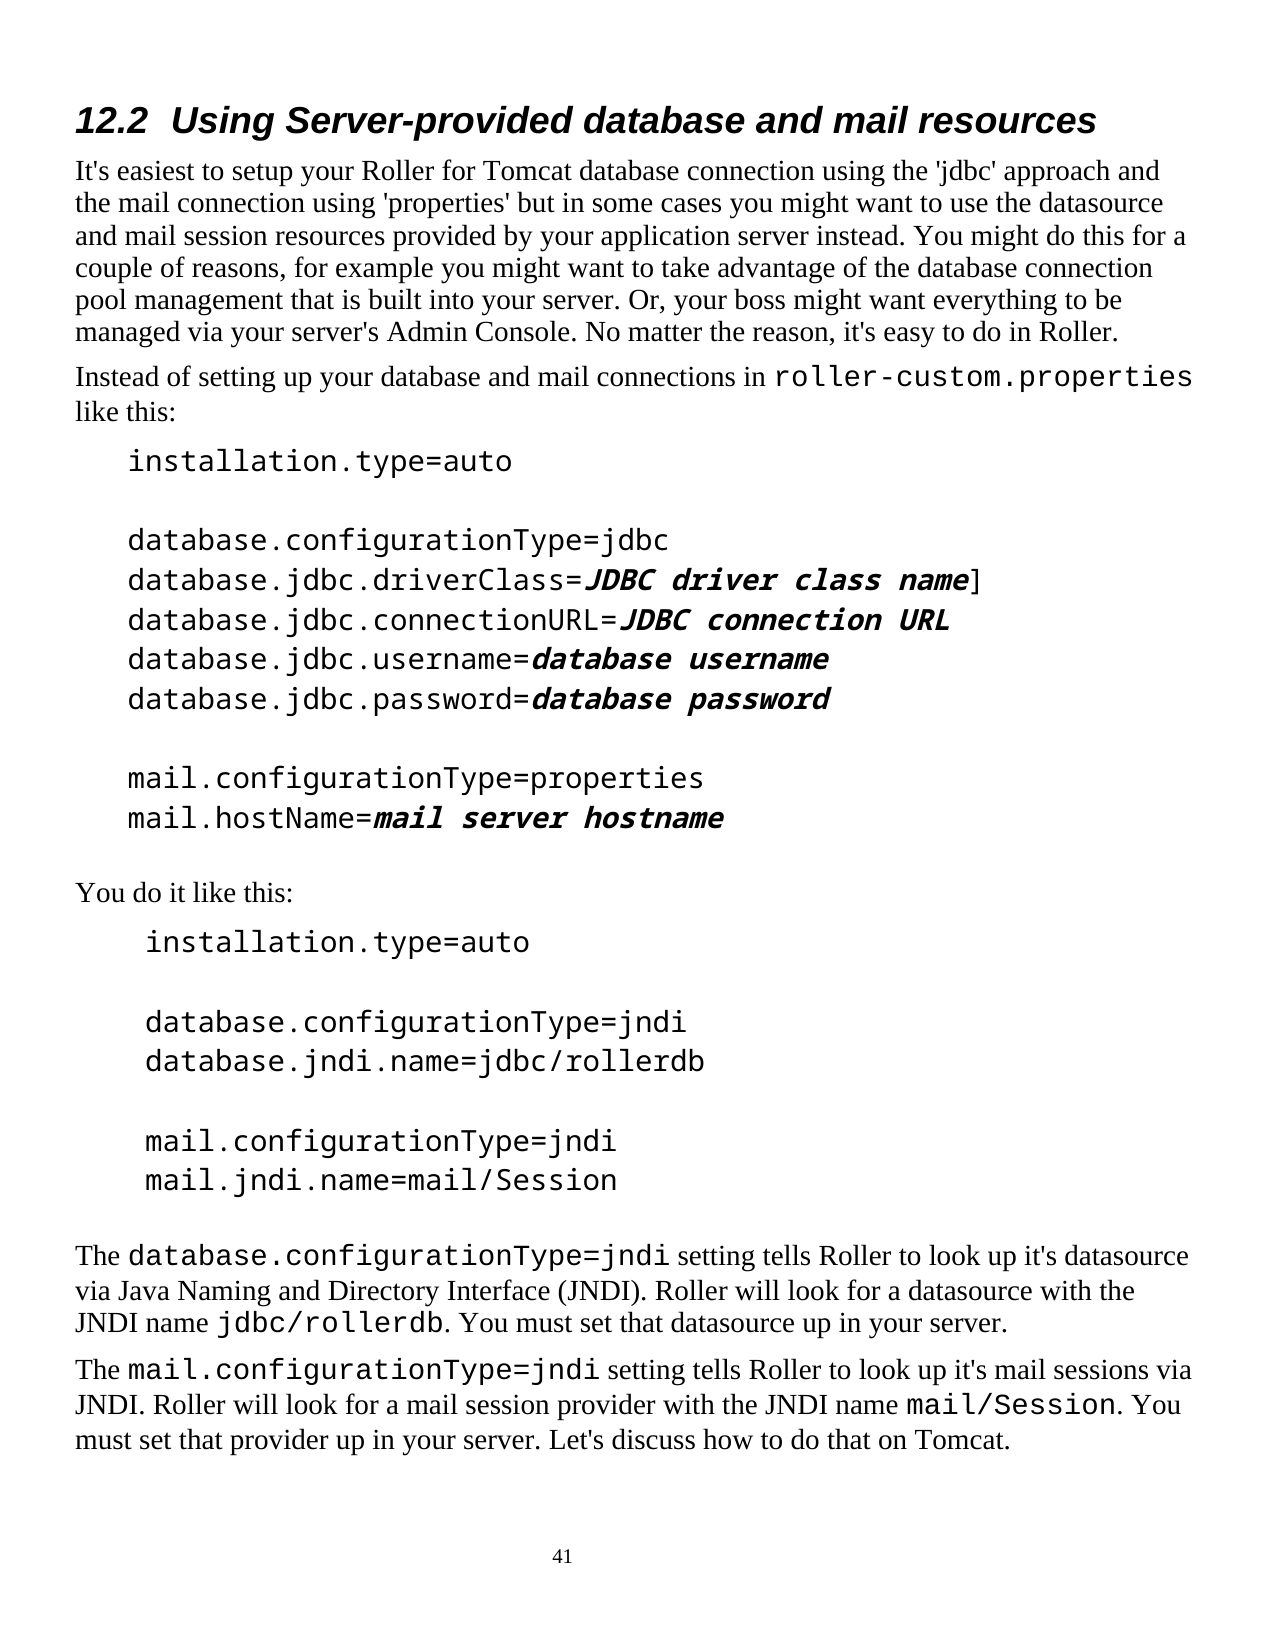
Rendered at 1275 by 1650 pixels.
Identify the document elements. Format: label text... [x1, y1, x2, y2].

subtitle Using Server-provided database and mail resources [75, 100, 1200, 142]
text database.jndi.name=jdbc/rollerdb [75, 1041, 1200, 1080]
text database.configurationType=jndi [75, 1001, 1200, 1041]
text mail.configurationType=properties [75, 758, 1200, 797]
text database.jdbc.driverClass=JDBC driver class name] [75, 559, 1200, 599]
text mail.configurationType=jndi [75, 1120, 1200, 1160]
text installation.type=auto [75, 440, 1200, 480]
text The mail.configurationType=jndi setting tells Roller to look up it's mail sessions via JNDI. Roller will look for a mail session provider with the JNDI name mail/Session. You must set that provider up in your server. Let's discuss how to do that on Tomcat. [75, 1353, 1200, 1455]
text mail.jndi.name=mail/Session [75, 1160, 1200, 1199]
text installation.type=auto [75, 922, 1200, 961]
text It's easiest to setup your Roller for Tomcat database connection using the 'jdbc' approach and the mail connection using 'properties' but in some cases you might want to use the datasource and mail session resources provided by your application server instead. You might do this for a couple of reasons, for example you might want to take advantage of the database connection pool management that is built into your server. Or, your boss might want everything to be managed via your server's Admin Console. No matter the reason, it's easy to do in Roller. [75, 154, 1200, 348]
text The database.configurationType=jndi setting tells Roller to look up it's datasource via Java Naming and Directory Interface (JNDI). Roller will look for a datasource with the JNDI name jdbc/rollerdb. You must set that datasource up in your server. [75, 1239, 1200, 1341]
text database.jdbc.username=database username [75, 639, 1200, 678]
text database.jdbc.connectionURL=JDBC connection URL [75, 599, 1200, 639]
text mail.hostName=mail server hostname [75, 797, 1200, 837]
text database.jdbc.password=database password [75, 678, 1200, 718]
text Instead of setting up your database and mail connections in roller-custom.properties like this: [75, 361, 1200, 428]
text database.configurationType=jdbc [75, 519, 1200, 559]
text You do it like this: [75, 877, 1200, 909]
